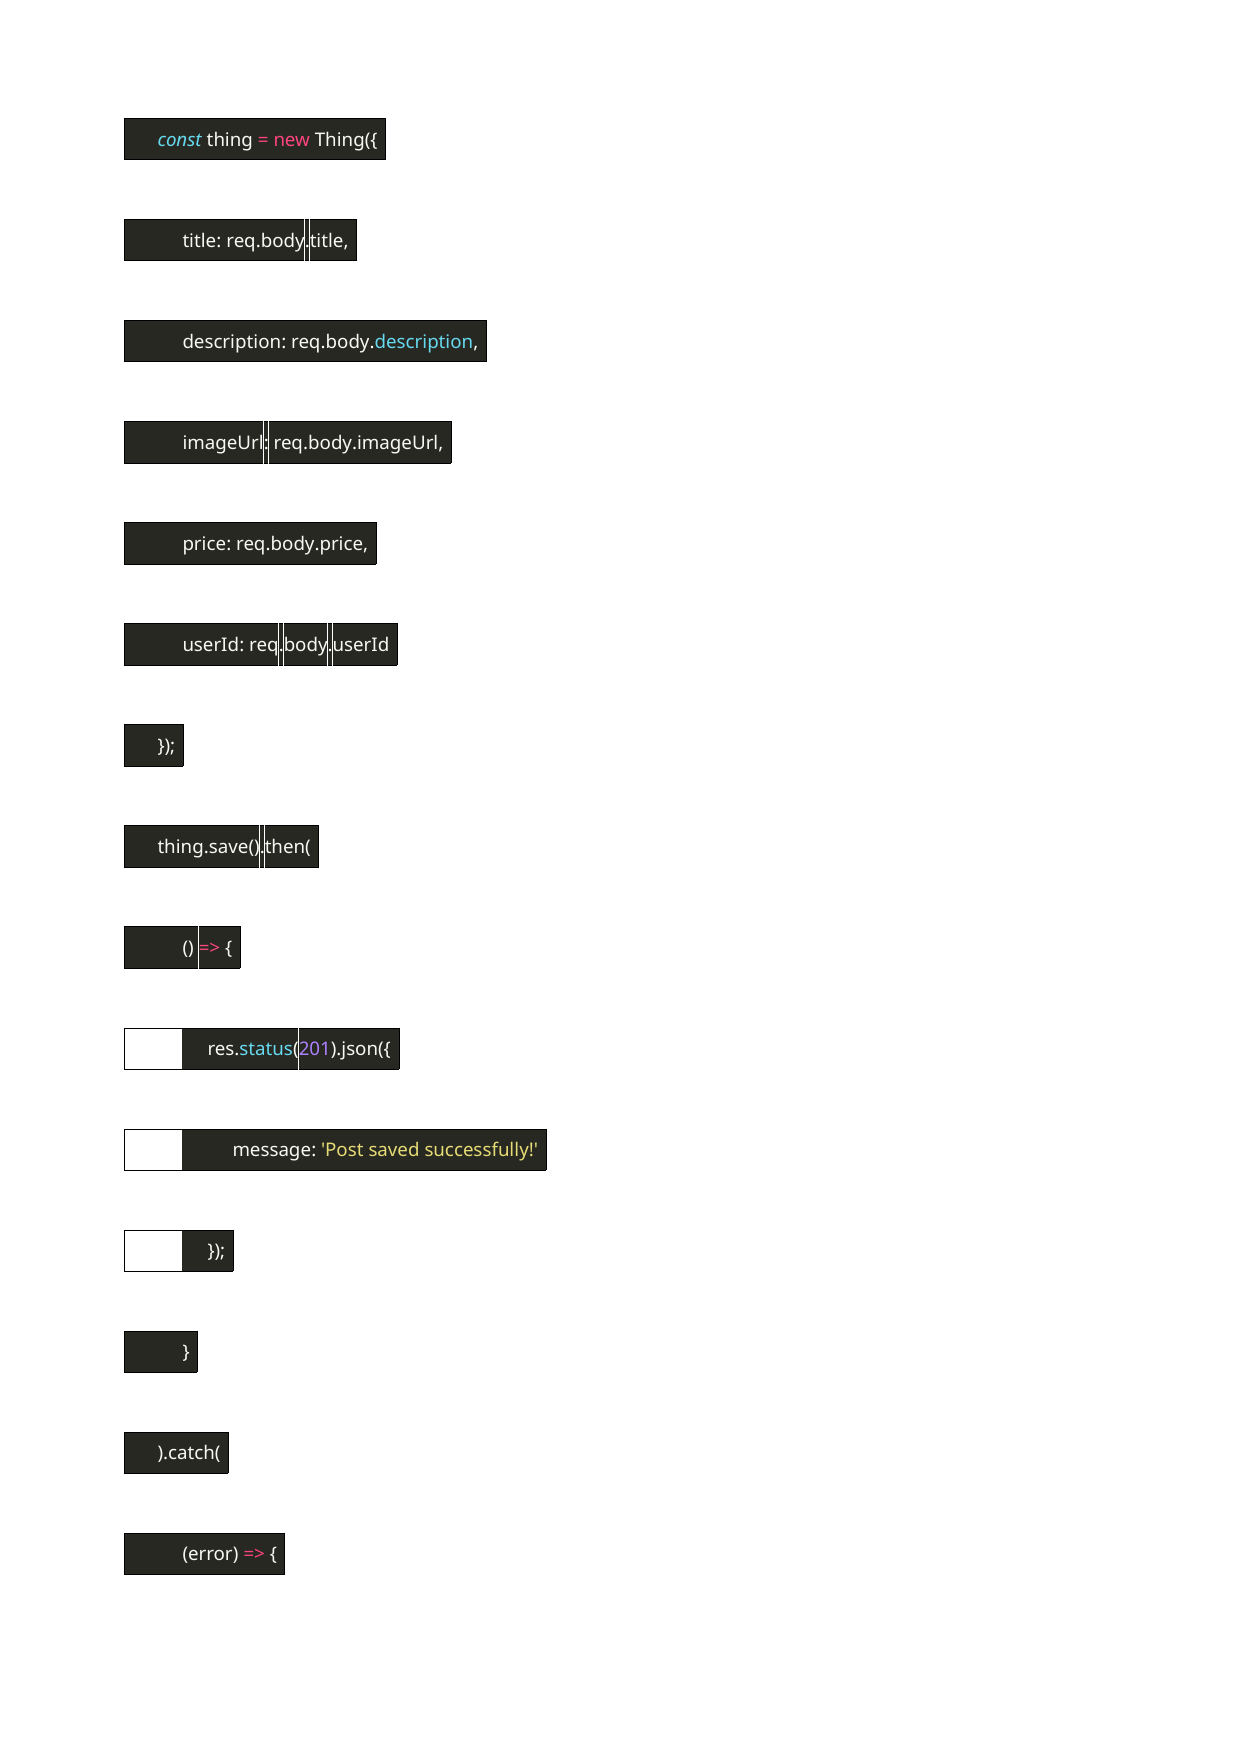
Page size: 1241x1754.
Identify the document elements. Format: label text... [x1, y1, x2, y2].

text [377, 522, 1111, 564]
text [241, 926, 1111, 968]
text }); [125, 725, 183, 766]
text }); [125, 1231, 233, 1271]
text [386, 118, 1111, 159]
text (error) => { [125, 1534, 284, 1574]
text [357, 219, 1111, 261]
text title: req.body.title, [125, 220, 356, 260]
text [487, 320, 1111, 362]
text imageUrl: req.body.imageUrl, [125, 422, 451, 463]
text [184, 724, 1111, 766]
text const thing = new Thing({ [125, 119, 385, 159]
text [400, 1027, 1111, 1069]
text [547, 1128, 1111, 1170]
text message: 'Post saved successfully!' [125, 1130, 546, 1170]
text description: req.body.description, [125, 321, 486, 361]
text [285, 1533, 1111, 1574]
text res.status(201).json({ [125, 1029, 399, 1069]
text price: req.body.price, [125, 523, 376, 564]
text [319, 825, 1111, 867]
text ).catch( [125, 1433, 228, 1473]
text thing.save().then( [125, 826, 318, 867]
text [234, 1229, 1111, 1271]
text [198, 1331, 1111, 1372]
text userId: req.body.userId [125, 624, 397, 665]
text [229, 1432, 1111, 1473]
text [452, 421, 1111, 463]
text } [125, 1332, 197, 1372]
text () => { [125, 927, 240, 968]
text [398, 623, 1111, 665]
